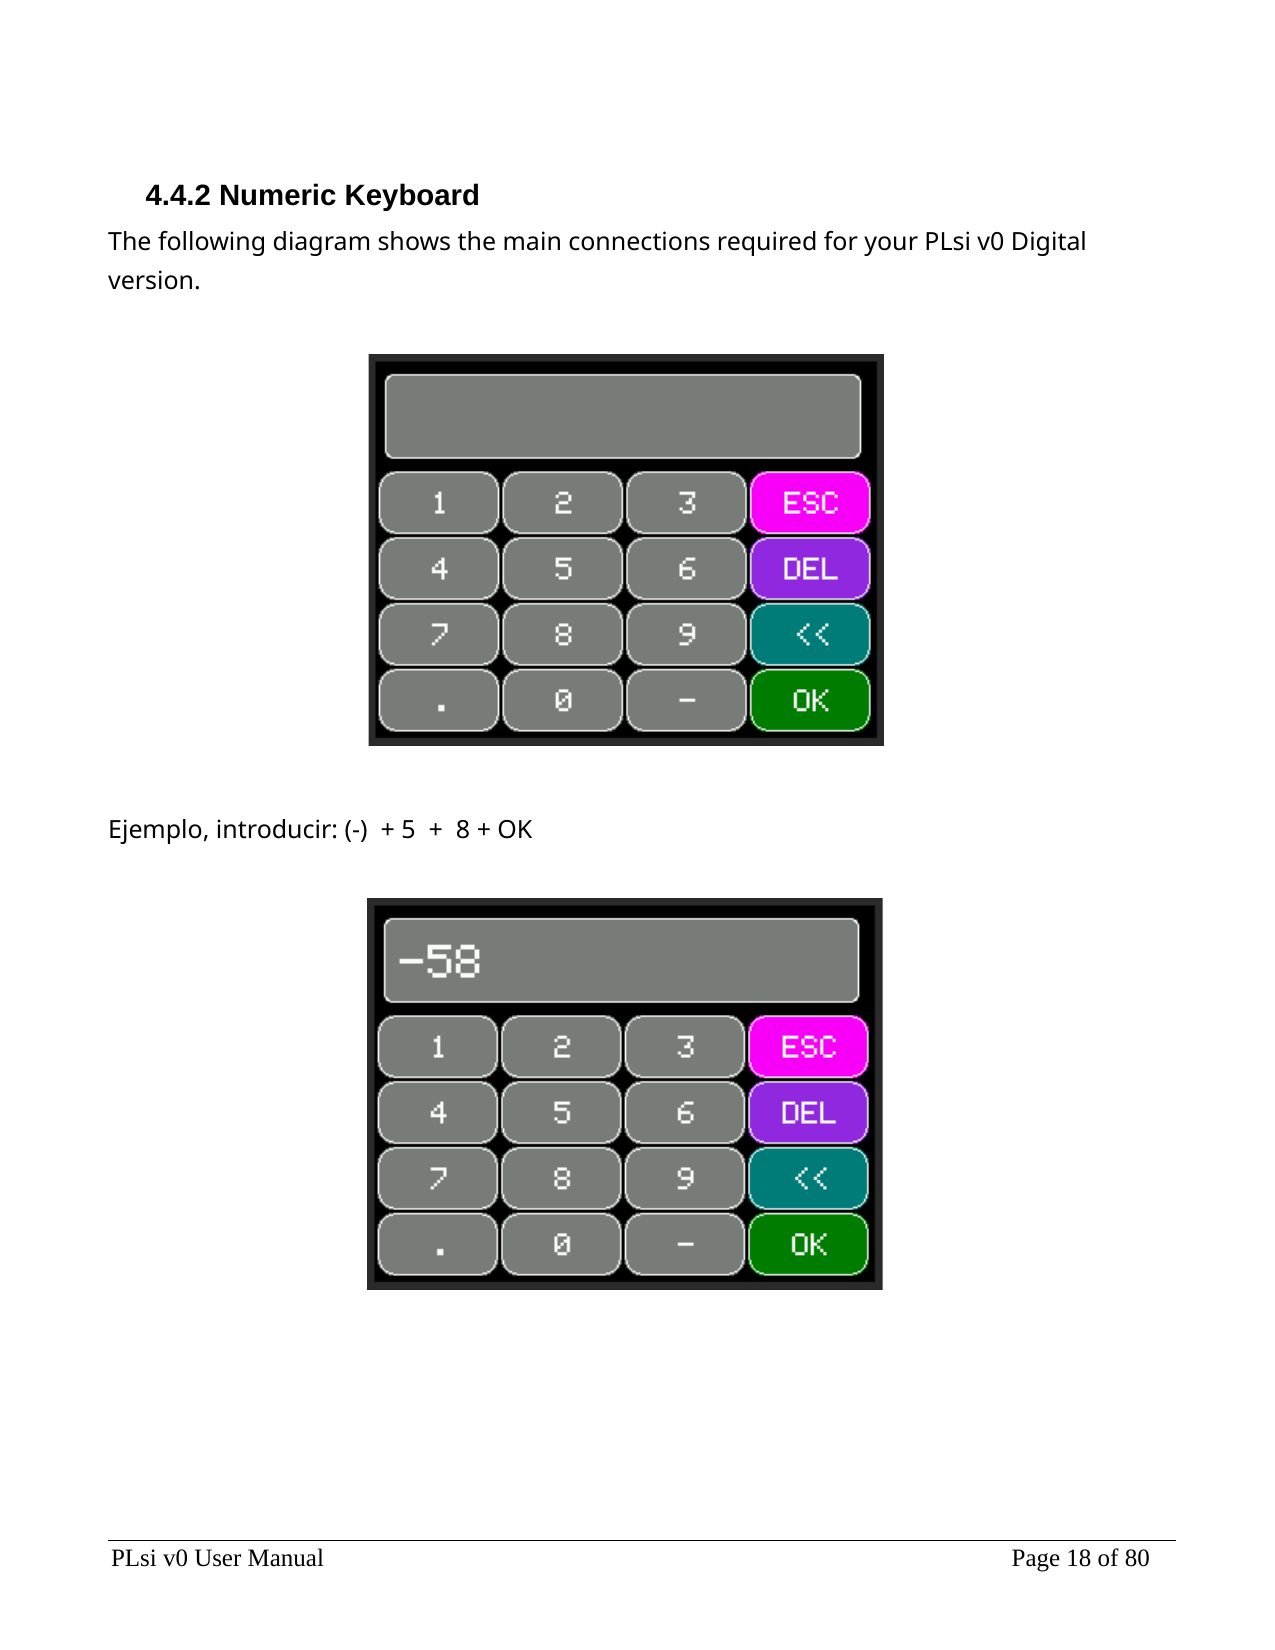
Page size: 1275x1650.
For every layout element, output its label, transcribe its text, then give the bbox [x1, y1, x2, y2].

picture [367, 898, 883, 1290]
text Ejemplo, introducir: (-) + 5 + 8 + OK [108, 811, 1176, 845]
text The following diagram shows the main connections required for your PLsi v0 Digital version. [108, 224, 1176, 297]
picture [368, 354, 884, 746]
subtitle 4.4.2 Numeric Keyboard [145, 178, 1176, 211]
